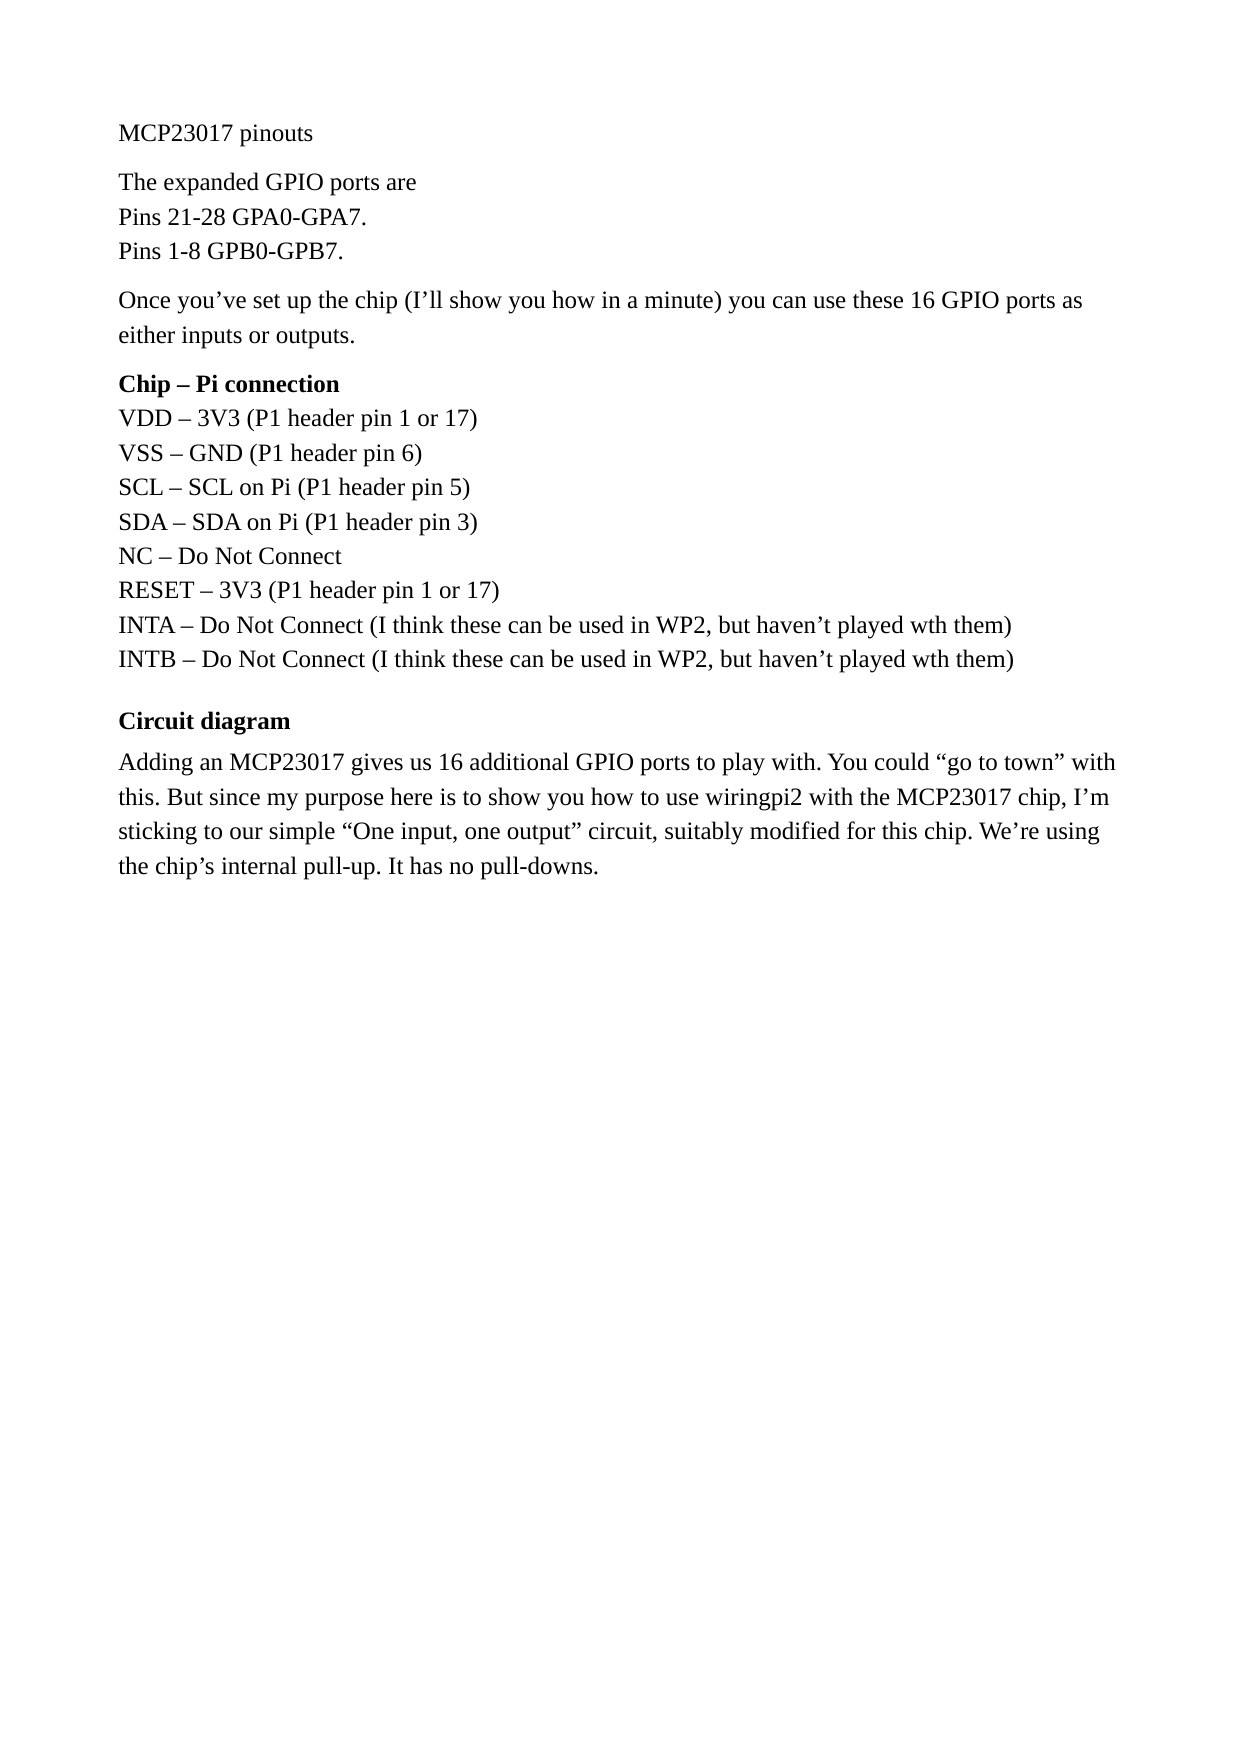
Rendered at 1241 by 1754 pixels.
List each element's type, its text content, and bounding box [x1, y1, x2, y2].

text MCP23017 pinouts [118, 118, 1122, 147]
subtitle Circuit diagram [118, 706, 1122, 735]
text The expanded GPIO ports are Pins 21-28 GPA0-GPA7. Pins 1-8 GPB0-GPB7. [118, 167, 1122, 265]
text Adding an MCP23017 gives us 16 additional GPIO ports to play with. You could “go to town” with this. But since my purpose here is to show you how to use wiringpi2 with the MCP23017 chip, I’m sticking to our simple “One input, one output” circuit, suitably modified for this chip. We’re using the chip’s internal pull-up. It has no pull-downs. [118, 747, 1122, 879]
text Chip – Pi connection VDD – 3V3 (P1 header pin 1 or 17) VSS – GND (P1 header pin 6) SCL – SCL on Pi (P1 header pin 5) SDA – SDA on Pi (P1 header pin 3) NC – Do Not Connect RESET – 3V3 (P1 header pin 1 or 17) INTA – Do Not Connect (I think these can be used in WP2, but haven’t played wth them) INTB – Do Not Connect (I think these can be used in WP2, but haven’t played wth them) [118, 369, 1122, 673]
text Once you’ve set up the chip (I’ll show you how in a minute) you can use these 16 GPIO ports as either inputs or outputs. [118, 285, 1122, 348]
